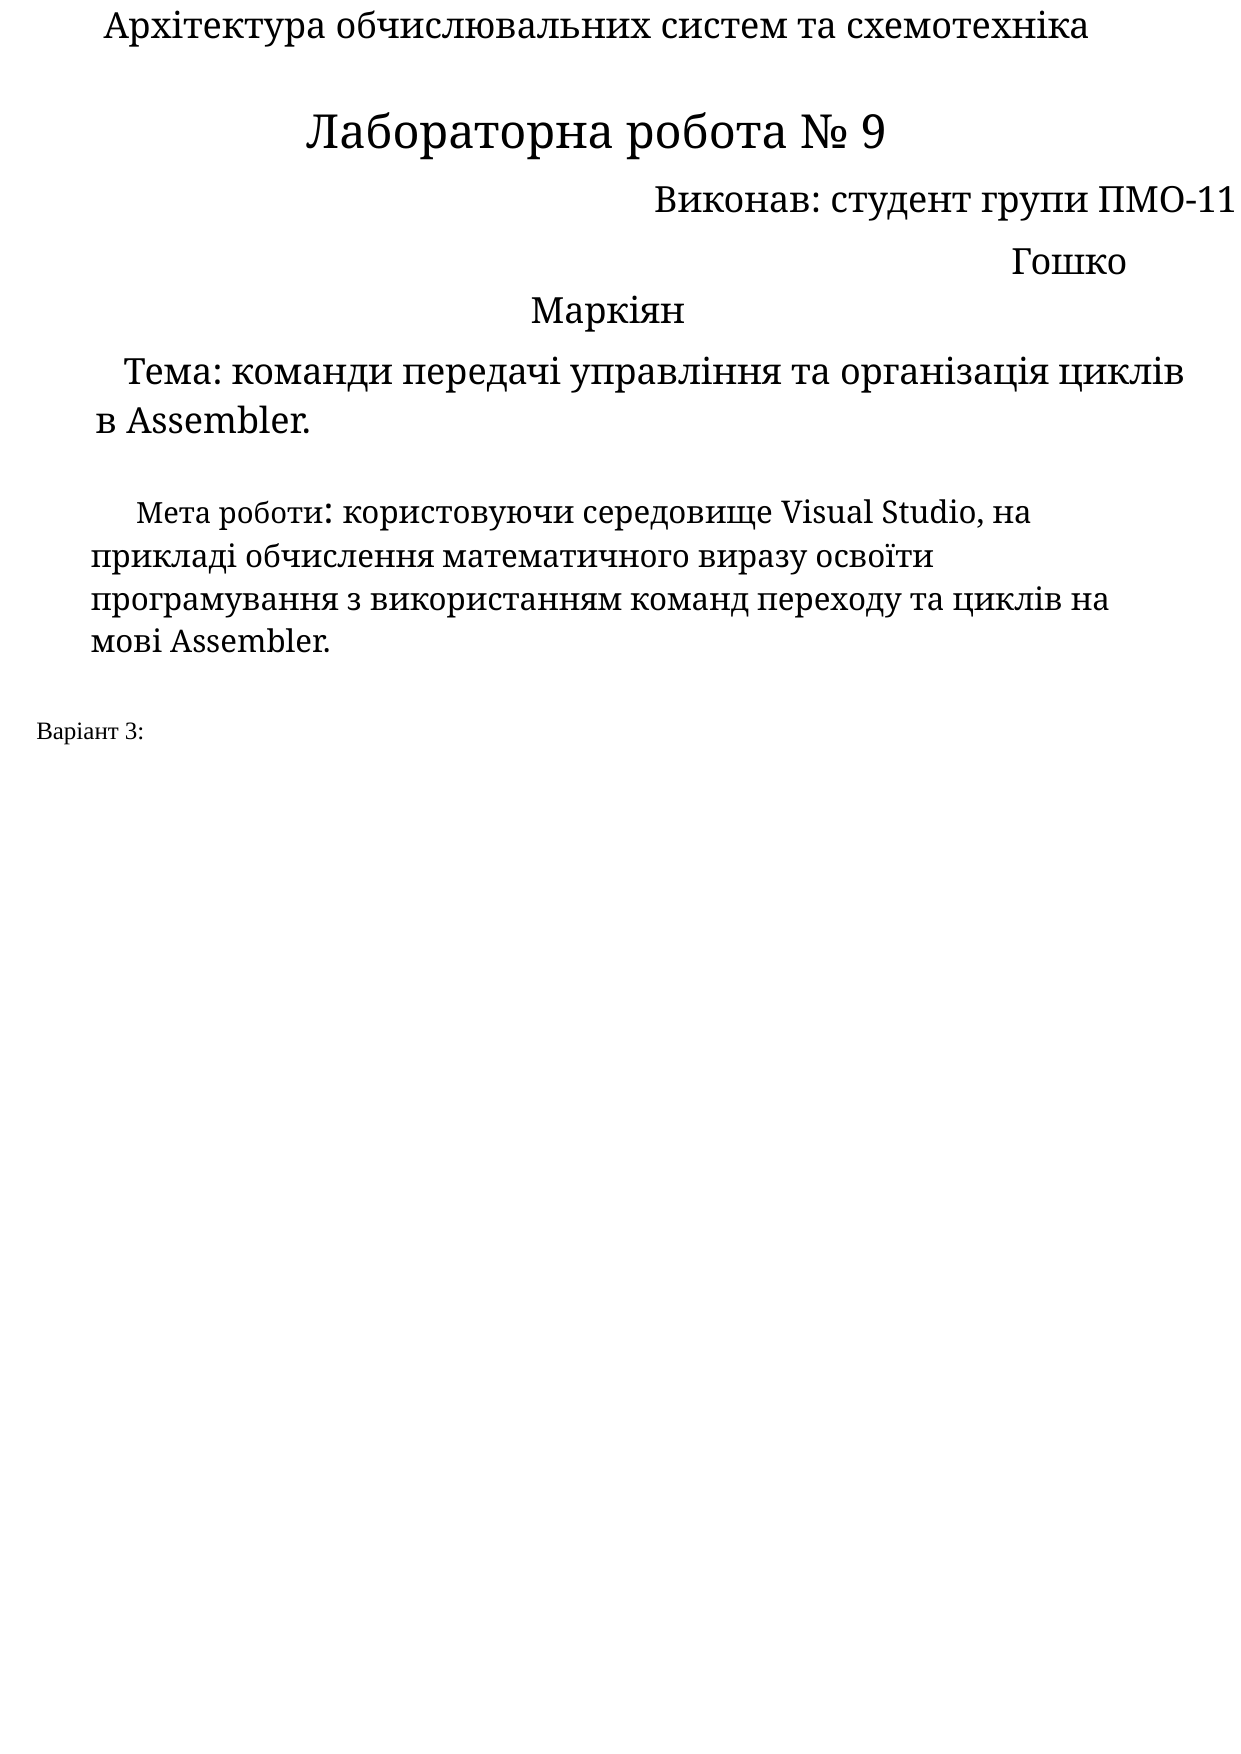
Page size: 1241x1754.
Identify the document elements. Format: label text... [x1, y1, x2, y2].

text Гошко Маркіян [22, 236, 1193, 334]
text Лабораторна робота № 9 [0, 98, 1193, 162]
text Варіант 3: [36, 716, 1193, 744]
text Тема: команди передачі управління та організація циклів в Assembler. [95, 346, 1193, 473]
text Мета роботи: користовуючи середовище Visual Studio, на прикладі обчислення математичного виразу освоїти програмування з використанням команд переходу та циклів на мові Assembler. [91, 485, 1166, 662]
text Архітектура обчислювальних систем та схемотехніка [0, 0, 1193, 98]
text Виконав: студент групи ПМО-11 [0, 174, 1240, 223]
